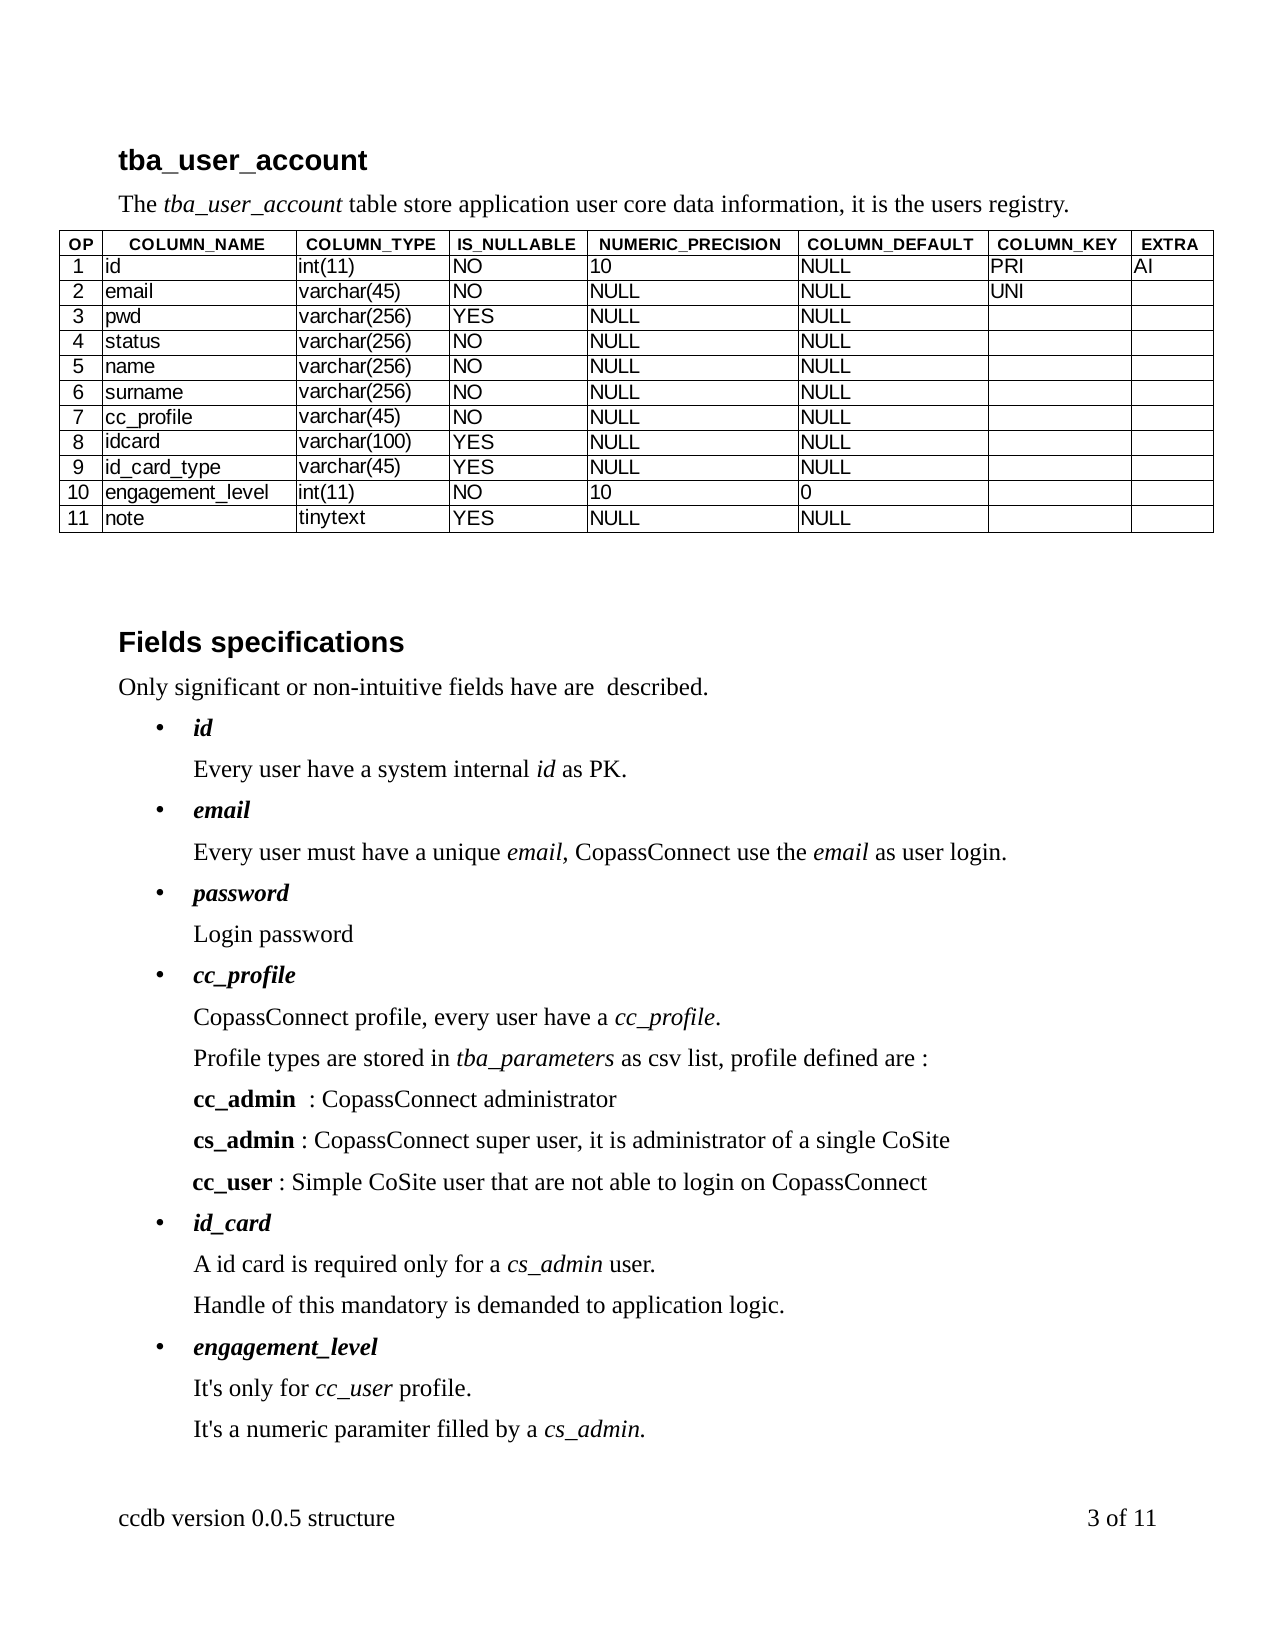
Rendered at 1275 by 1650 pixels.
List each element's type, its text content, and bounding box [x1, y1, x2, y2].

list id [156, 713, 1157, 742]
text The tba_user_account table store application user core data information, it is the users registry. [118, 189, 1157, 218]
list engagement_level [156, 1332, 1157, 1360]
list A id card is required only for a cs_admin user. [156, 1249, 1157, 1278]
list password [156, 878, 1157, 907]
list cs_admin : CopassConnect super user, it is administrator of a single CoSite [156, 1125, 1157, 1154]
list cc_profile [156, 960, 1157, 989]
list Handle of this mandatory is demanded to application logic. [156, 1290, 1157, 1319]
list Every user have a system internal id as PK. [156, 754, 1157, 783]
subtitle Fields specifications [118, 626, 1157, 659]
list Profile types are stored in tba_parameters as csv list, profile defined are : [156, 1043, 1157, 1072]
subtitle tba_user_account [118, 143, 1157, 177]
list It's a numeric paramiter filled by a cs_admin. [156, 1414, 1157, 1443]
list CopassConnect profile, every user have a cc_profile. [156, 1002, 1157, 1030]
list id_card [156, 1208, 1157, 1237]
list Every user must have a unique email, CopassConnect use the email as user login. [156, 837, 1157, 865]
list cc_admin : CopassConnect administrator [156, 1084, 1157, 1113]
list email [156, 795, 1157, 824]
text Only significant or non-intuitive fields have are described. [118, 672, 1157, 700]
list It's only for cc_user profile. [156, 1373, 1157, 1402]
list Login password [156, 919, 1157, 948]
text cc_user : Simple CoSite user that are not able to login on CopassConnect [118, 1167, 1157, 1195]
